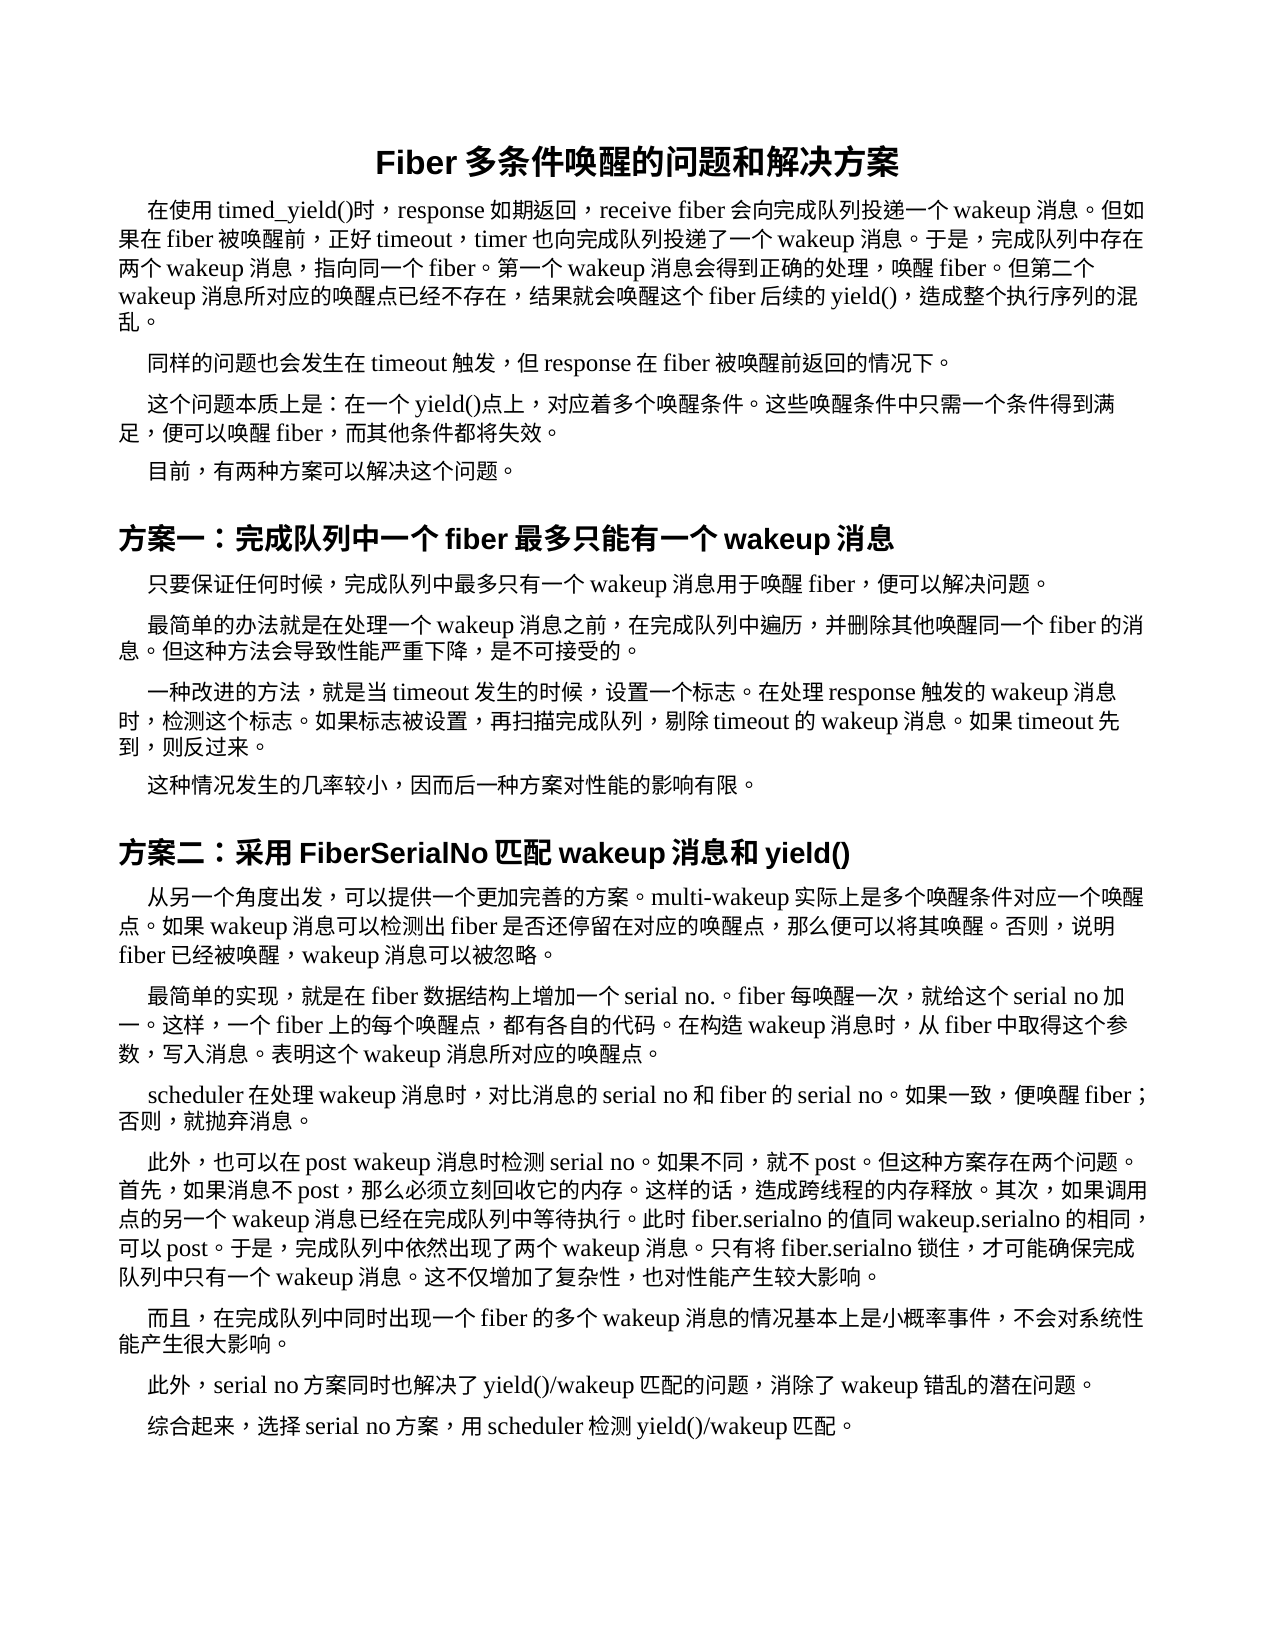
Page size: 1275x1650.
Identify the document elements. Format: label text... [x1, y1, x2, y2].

text 此外，也可以在post wakeup消息时检测serial no。如果不同，就不post。但这种方案存在两个问题。首先，如果消息不post，那么必须立刻回收它的内存。这样的话，造成跨线程的内存释放。其次，如果调用点的另一个wakeup消息已经在完成队列中等待执行。此时fiber.serialno的值同wakeup.serialno的相同，可以post。于是，完成队列中依然出现了两个wakeup消息。只有将fiber.serialno锁住，才可能确保完成队列中只有一个wakeup消息。这不仅增加了复杂性，也对性能产生较大影响。 [118, 1147, 1157, 1291]
subtitle Fiber多条件唤醒的问题和解决方案 [118, 143, 1157, 183]
text 最简单的办法就是在处理一个wakeup消息之前，在完成队列中遍历，并删除其他唤醒同一个fiber的消息。但这种方法会导致性能严重下降，是不可接受的。 [118, 610, 1157, 665]
text 目前，有两种方案可以解决这个问题。 [118, 459, 1157, 485]
text 而且，在完成队列中同时出现一个fiber的多个wakeup消息的情况基本上是小概率事件，不会对系统性能产生很大影响。 [118, 1303, 1157, 1357]
text 综合起来，选择serial no方案，用scheduler检测yield()/wakeup匹配。 [118, 1411, 1157, 1440]
text 从另一个角度出发，可以提供一个更加完善的方案。multi-wakeup实际上是多个唤醒条件对应一个唤醒点。如果wakeup消息可以检测出fiber是否还停留在对应的唤醒点，那么便可以将其唤醒。否则，说明fiber已经被唤醒，wakeup消息可以被忽略。 [118, 882, 1157, 969]
text 这种情况发生的几率较小，因而后一种方案对性能的影响有限。 [118, 773, 1157, 798]
subtitle 方案一：完成队列中一个fiber最多只能有一个wakeup消息 [118, 522, 1157, 557]
text 最简单的实现，就是在fiber数据结构上增加一个serial no.。fiber每唤醒一次，就给这个serial no加一。这样，一个fiber上的每个唤醒点，都有各自的代码。在构造wakeup消息时，从fiber中取得这个参数，写入消息。表明这个wakeup消息所对应的唤醒点。 [118, 981, 1157, 1067]
subtitle 方案二：采用FiberSerialNo匹配wakeup消息和yield() [118, 836, 1157, 870]
text 一种改进的方法，就是当timeout发生的时候，设置一个标志。在处理response触发的wakeup消息时，检测这个标志。如果标志被设置，再扫描完成队列，剔除timeout的wakeup消息。如果timeout先到，则反过来。 [118, 677, 1157, 760]
text 只要保证任何时候，完成队列中最多只有一个wakeup消息用于唤醒fiber，便可以解决问题。 [118, 569, 1157, 598]
text scheduler在处理wakeup消息时，对比消息的serial no和fiber的serial no。如果一致，便唤醒fiber；否则，就抛弃消息。 [118, 1080, 1157, 1134]
text 此外，serial no方案同时也解决了yield()/wakeup匹配的问题，消除了wakeup错乱的潜在问题。 [118, 1370, 1157, 1398]
text 在使用timed_yield()时，response如期返回，receive fiber会向完成队列投递一个wakeup消息。但如果在fiber被唤醒前，正好timeout，timer也向完成队列投递了一个wakeup消息。于是，完成队列中存在两个wakeup消息，指向同一个fiber。第一个wakeup消息会得到正确的处理，唤醒fiber。但第二个wakeup消息所对应的唤醒点已经不存在，结果就会唤醒这个fiber后续的yield()，造成整个执行序列的混乱。 [118, 195, 1157, 336]
text 同样的问题也会发生在timeout触发，但response在fiber被唤醒前返回的情况下。 [118, 348, 1157, 377]
text 这个问题本质上是：在一个yield()点上，对应着多个唤醒条件。这些唤醒条件中只需一个条件得到满足，便可以唤醒fiber，而其他条件都将失效。 [118, 389, 1157, 447]
